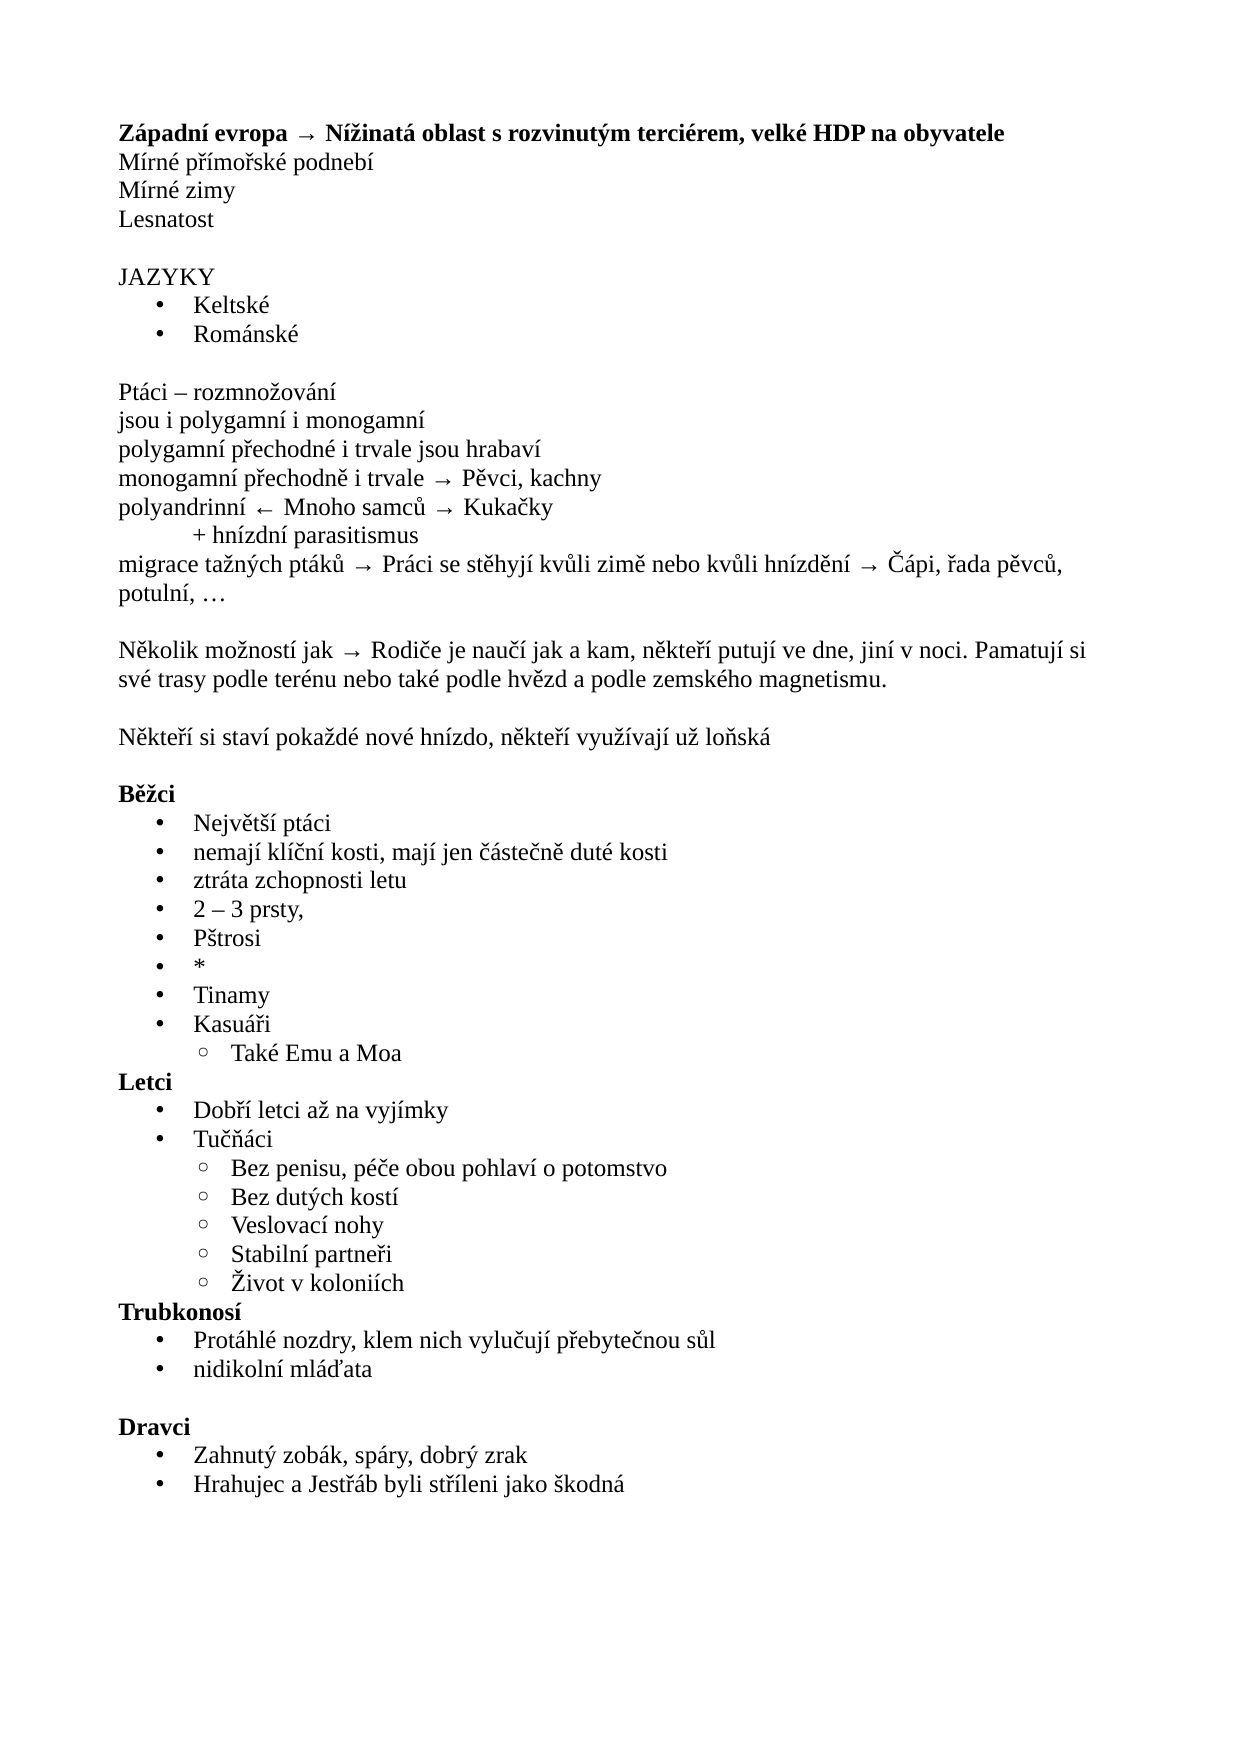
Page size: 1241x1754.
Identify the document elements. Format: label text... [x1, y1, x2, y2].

list Také Emu a Moa [193, 1038, 1122, 1067]
text polyandrinní ← Mnoho samců → Kukačky [118, 492, 1122, 521]
list Pštrosi [156, 923, 1122, 952]
text Lesnatost [118, 204, 1122, 233]
list Tinamy [156, 981, 1122, 1009]
list Tučňáci [156, 1124, 1122, 1153]
list Veslovací nohy [193, 1211, 1122, 1239]
list 2 – 3 prsty, [156, 894, 1122, 923]
list ztráta zchopnosti letu [156, 866, 1122, 894]
text Někteří si staví pokaždé nové hnízdo, někteří využívají už loňská [118, 722, 1122, 751]
text polygamní přechodné i trvale jsou hrabaví [118, 434, 1122, 463]
list Kasuáři [156, 1009, 1122, 1038]
list Zahnutý zobák, spáry, dobrý zrak [156, 1441, 1122, 1469]
text Západní evropa → Nížinatá oblast s rozvinutým terciérem, velké HDP na obyvatele [118, 118, 1122, 147]
list * [156, 952, 1122, 981]
text Dravci [118, 1412, 1122, 1441]
list Hrahujec a Jestřáb byli stříleni jako škodná [156, 1469, 1122, 1498]
text Letci [118, 1067, 1122, 1096]
text monogamní přechodně i trvale → Pěvci, kachny [118, 463, 1122, 492]
list Život v koloniích [193, 1268, 1122, 1297]
text + hnízdní parasitismus [118, 521, 1122, 549]
text Mírné přímořské podnebí [118, 147, 1122, 176]
text Trubkonosí [118, 1297, 1122, 1326]
list Stabilní partneři [193, 1239, 1122, 1268]
list nidikolní mláďata [156, 1354, 1122, 1383]
text migrace tažných ptáků → Práci se stěhyjí kvůli zimě nebo kvůli hnízdění → Čápi, řada pěvců, potulní, … [118, 549, 1122, 607]
text JAZYKY [118, 262, 1122, 291]
text Mírné zimy [118, 176, 1122, 204]
list Největší ptáci [156, 808, 1122, 837]
list nemají klíční kosti, mají jen částečně duté kosti [156, 837, 1122, 866]
list Protáhlé nozdry, klem nich vylučují přebytečnou sůl [156, 1326, 1122, 1354]
list Románské [156, 319, 1122, 348]
list Dobří letci až na vyjímky [156, 1096, 1122, 1124]
list Bez penisu, péče obou pohlaví o potomstvo [193, 1153, 1122, 1182]
text Ptáci – rozmnožování [118, 377, 1122, 406]
list Bez dutých kostí [193, 1182, 1122, 1211]
text Běžci [118, 779, 1122, 808]
text jsou i polygamní i monogamní [118, 406, 1122, 434]
list Keltské [156, 291, 1122, 319]
text Několik možností jak → Rodiče je naučí jak a kam, někteří putují ve dne, jiní v noci. Pamatují si své trasy podle terénu nebo také podle hvězd a podle zemského magnetismu. [118, 636, 1122, 693]
